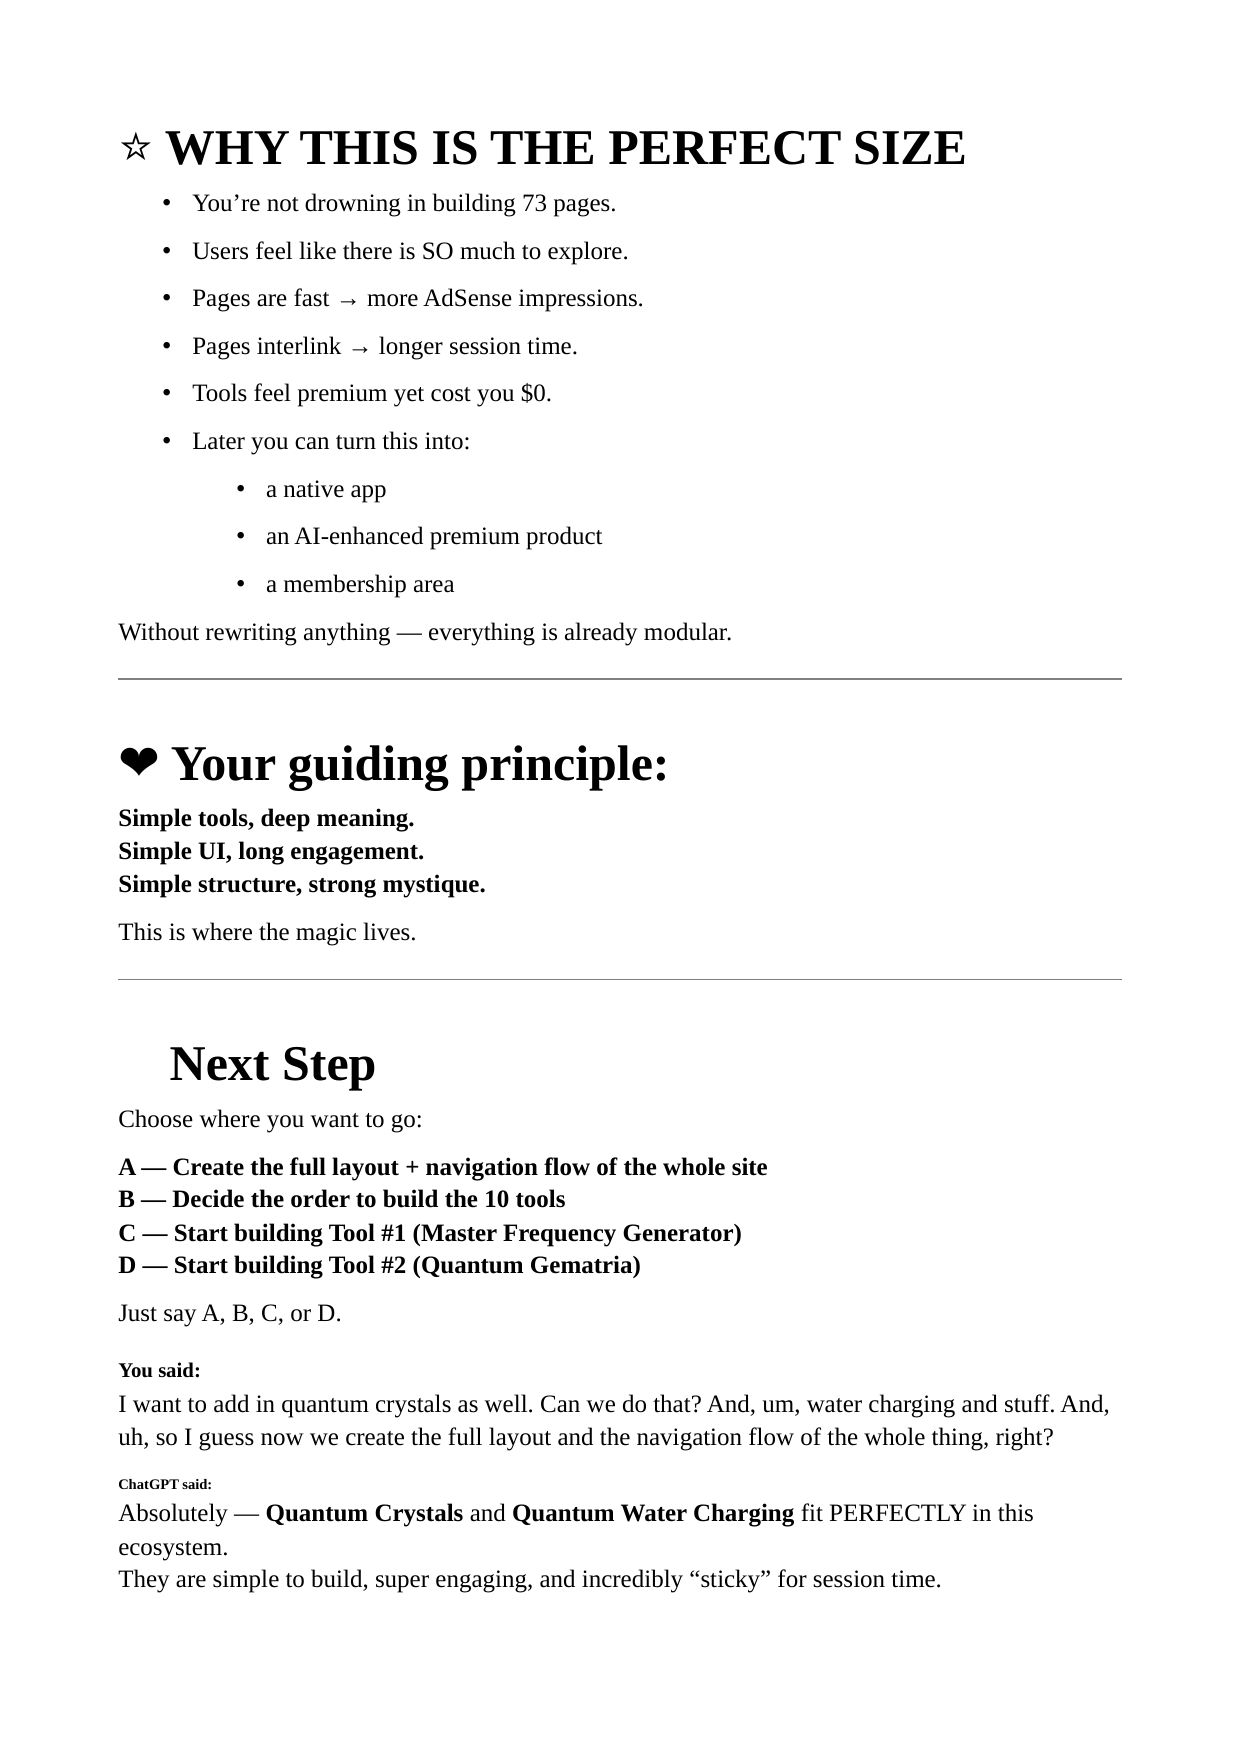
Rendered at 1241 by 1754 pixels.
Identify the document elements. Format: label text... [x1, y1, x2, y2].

text Absolutely — Quantum Crystals and Quantum Water Charging fit PERFECTLY in this ecosystem. They are simple to build, super engaging, and incredibly “sticky” for session time. [118, 1498, 1122, 1593]
subtitle ⭐ WHY THIS IS THE PERFECT SIZE [118, 118, 1122, 176]
list Tools feel premium yet cost you $0. [162, 378, 1122, 407]
list Users feel like there is SO much to explore. [162, 236, 1122, 264]
subtitle You said: [118, 1358, 1122, 1382]
list You’re not drowning in building 73 pages. [162, 188, 1122, 217]
text Without rewriting anything — everything is already modular. [118, 617, 1122, 645]
list Pages interlink → longer session time. [162, 331, 1122, 360]
list a native app [236, 474, 1122, 502]
list an AI-enhanced premium product [236, 521, 1122, 550]
text Simple tools, deep meaning. Simple UI, long engagement. Simple structure, strong mystique. [118, 803, 1122, 898]
text Choose where you want to go: [118, 1104, 1122, 1133]
list Later you can turn this into: [162, 426, 1122, 455]
list a membership area [236, 569, 1122, 598]
list Pages are fast → more AdSense impressions. [162, 283, 1122, 312]
subtitle ❤️ Your guiding principle: [118, 733, 1122, 791]
subtitle 🌟 Next Step [118, 1034, 1122, 1091]
text A — Create the full layout + navigation flow of the whole site B — Decide the order to build the 10 tools C — Start building Tool #1 (Master Frequency Generator) D — Start building Tool #2 (Quantum Gematria) [118, 1152, 1122, 1279]
text I want to add in quantum crystals as well. Can we do that? And, um, water charging and stuff. And, uh, so I guess now we create the full layout and the navigation flow of the whole thing, right? [118, 1389, 1122, 1450]
subtitle ChatGPT said: [118, 1476, 1122, 1492]
text This is where the magic lives. [118, 917, 1122, 946]
text Just say A, B, C, or D. [118, 1298, 1122, 1327]
